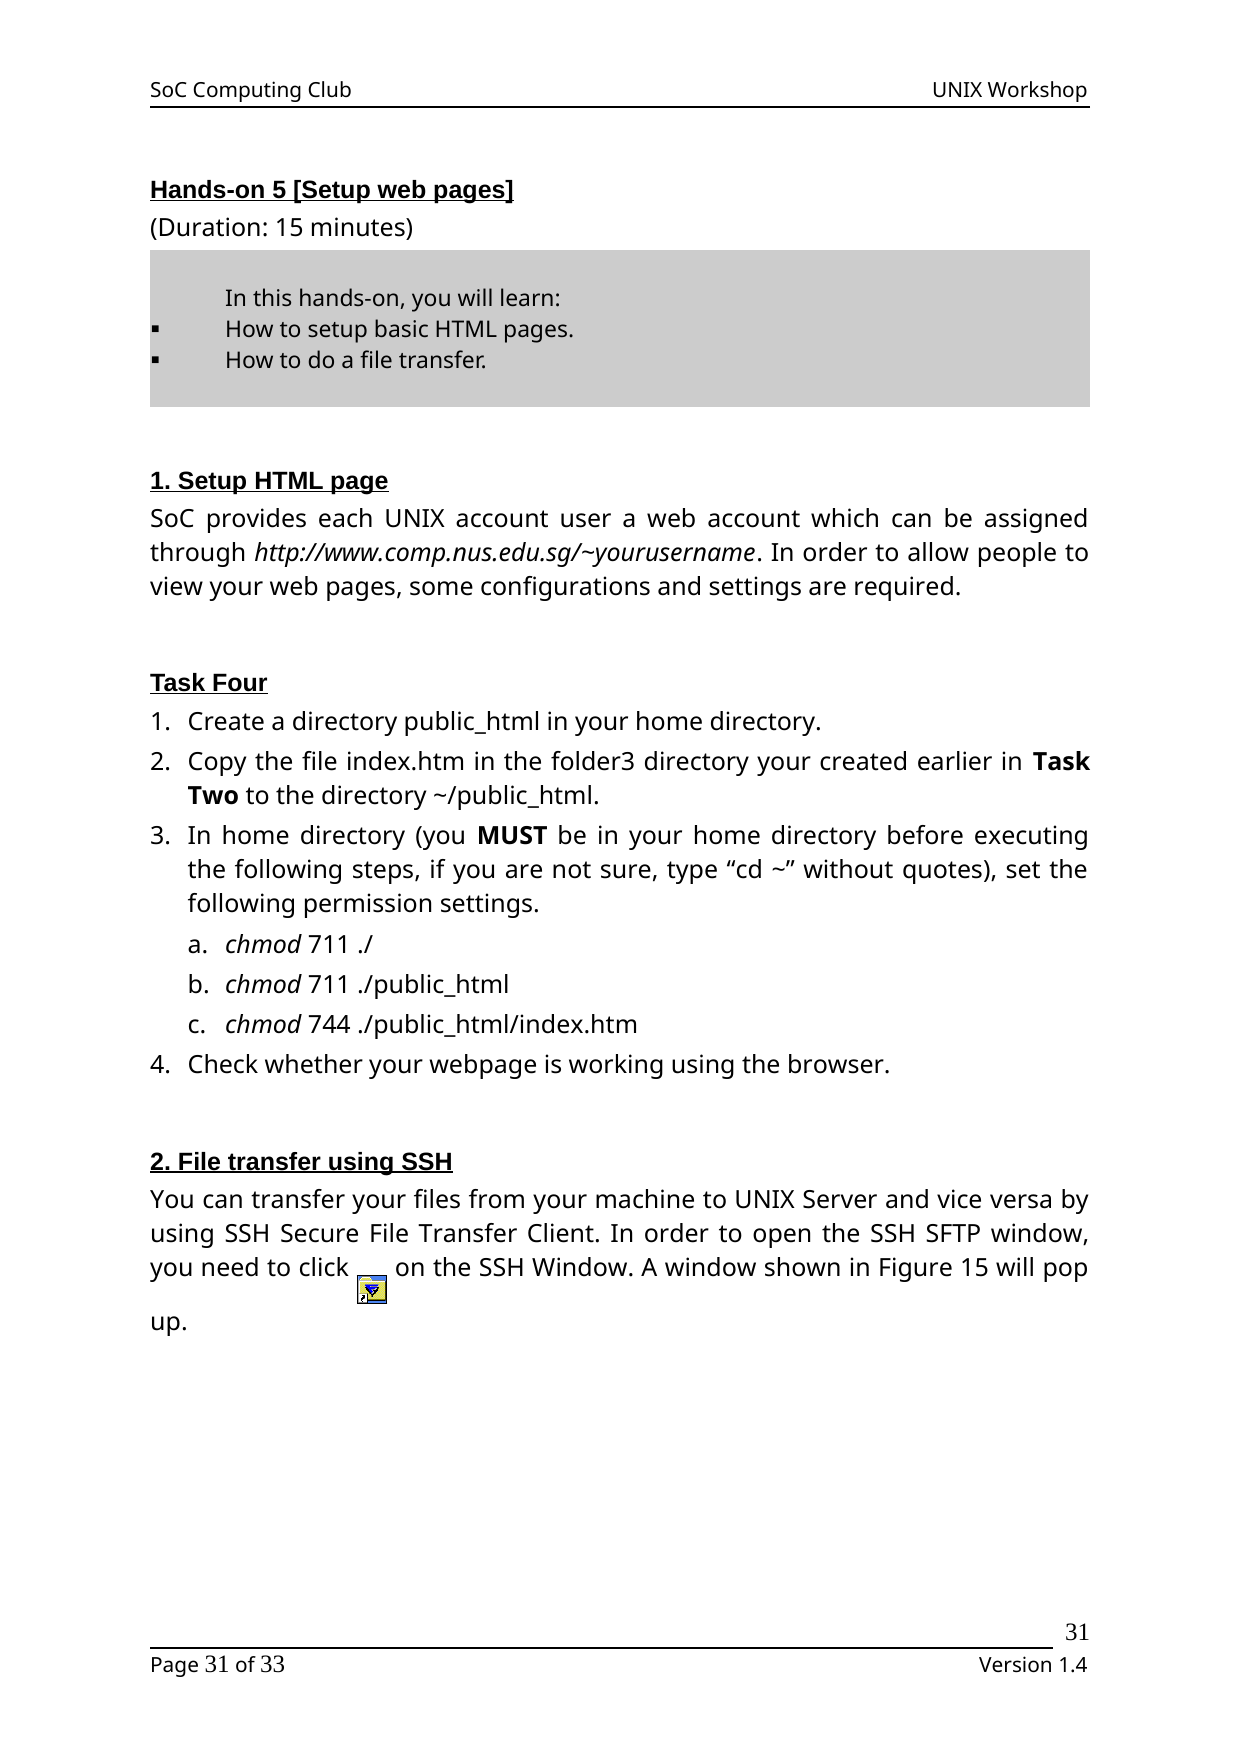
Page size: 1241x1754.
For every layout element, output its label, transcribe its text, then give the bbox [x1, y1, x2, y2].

text (Duration: 15 minutes) [150, 210, 1090, 244]
text 1. Setup HTML page [150, 466, 1090, 494]
list chmod 744 ./public_html/index.htm [187, 1007, 1090, 1041]
list Check whether your webpage is working using the browser. [150, 1047, 1090, 1081]
list In this hands-on, you will learn: [150, 282, 1090, 313]
list How to do a file transfer. [150, 344, 1090, 375]
text You can transfer your files from your machine to UNIX Server and vice versa by using SSH Secure File Transfer Client. In order to open the SSH SFTP window, you need to click on the SSH Window. A window shown in Figure 15 will pop up. [150, 1182, 1090, 1338]
list Copy the file index.htm in the folder3 directory your created earlier in Task Two to the directory ~/public_html. [150, 743, 1090, 812]
picture [358, 1276, 386, 1303]
list Create a directory public_html in your home directory. [150, 703, 1090, 737]
text Task Four [150, 668, 1090, 697]
text 2. File transfer using SSH [150, 1147, 1090, 1175]
text SoC provides each UNIX account user a web account which can be assigned through http://www.comp.nus.edu.sg/~yourusername. In order to allow people to view your web pages, some configurations and settings are required. [150, 501, 1090, 603]
list How to setup basic HTML pages. [150, 313, 1090, 344]
text Hands-on 5 [Setup web pages] [150, 175, 1090, 204]
list In home directory (you MUST be in your home directory before executing the following steps, if you are not sure, type “cd ~” without quotes), set the following permission settings. [150, 818, 1090, 920]
list chmod 711 ./ [187, 926, 1090, 960]
list chmod 711 ./public_html [187, 967, 1090, 1001]
